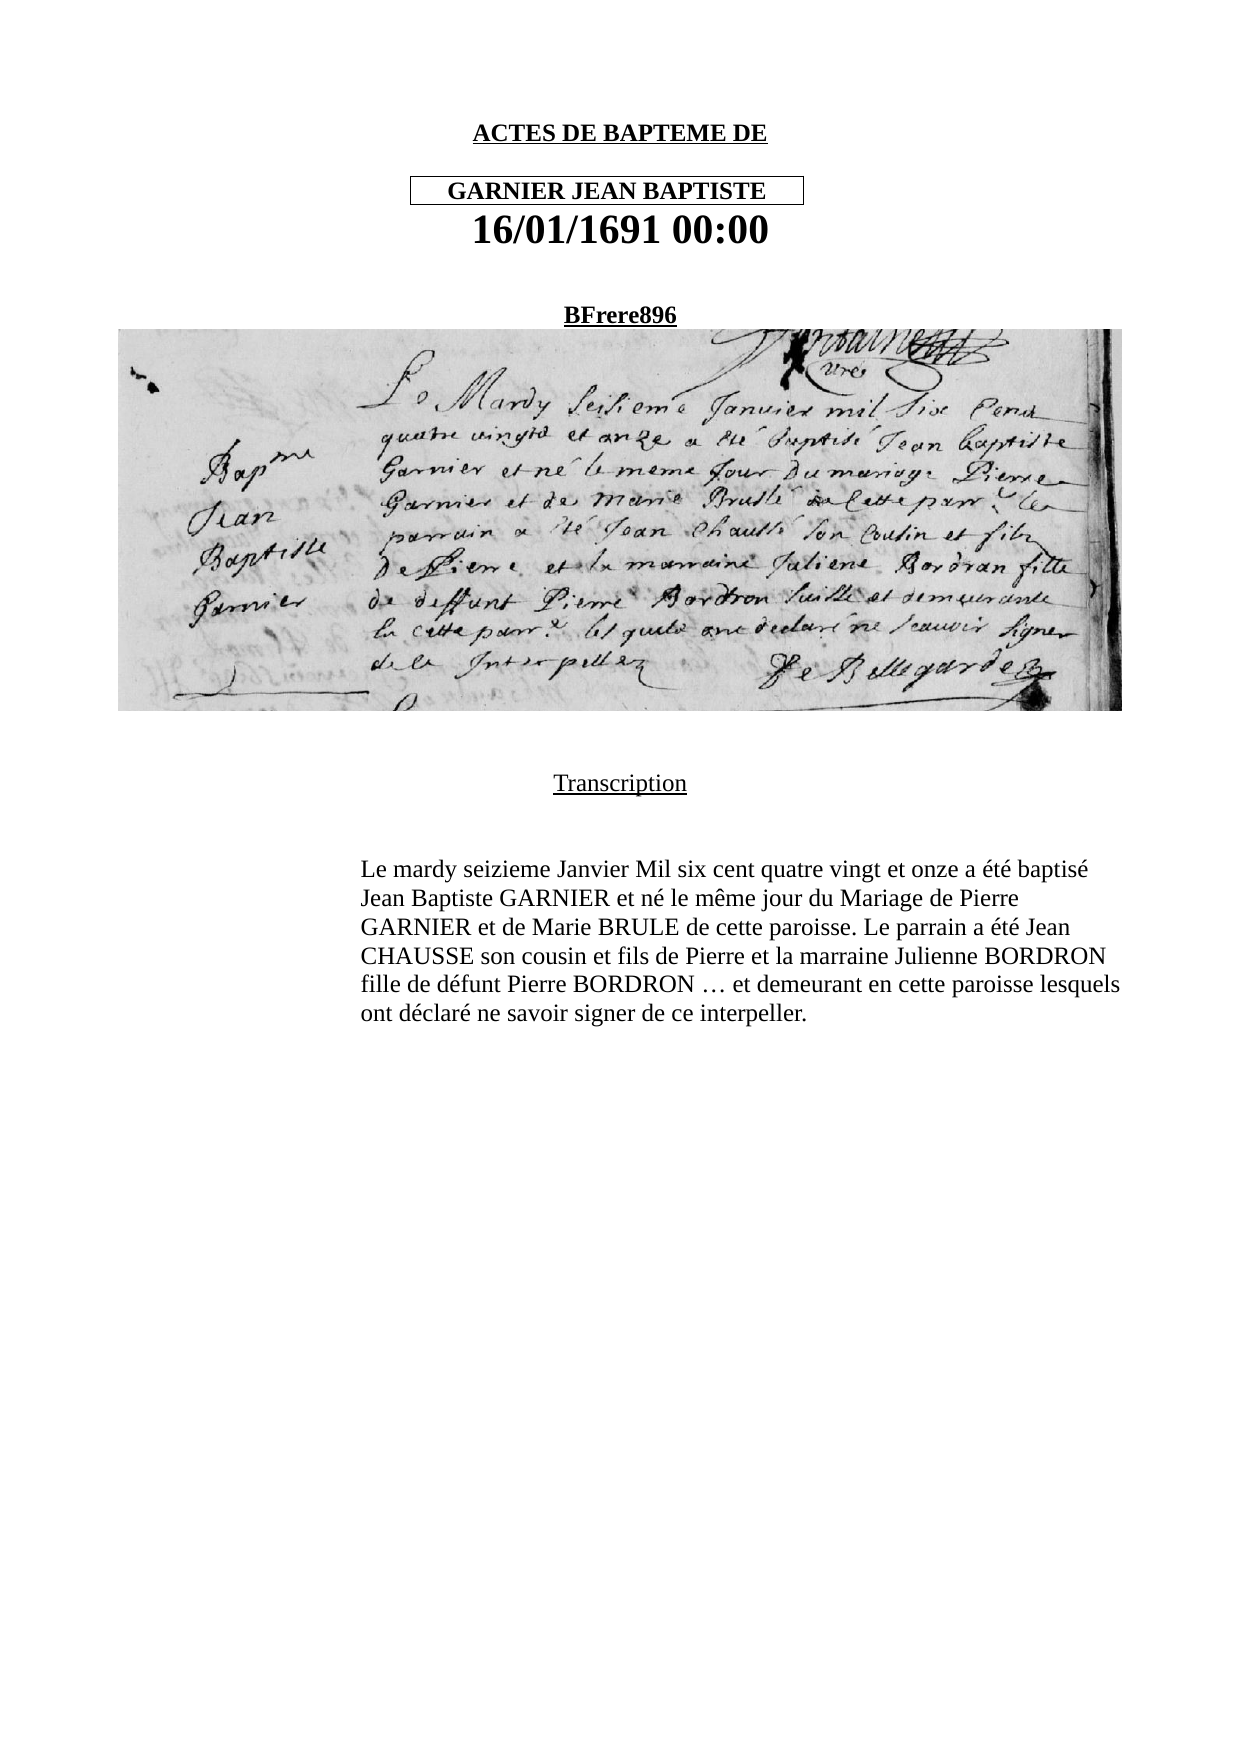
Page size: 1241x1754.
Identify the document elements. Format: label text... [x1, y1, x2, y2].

text Le mardy seizieme Janvier Mil six cent quatre vingt et onze a été baptisé Jean Baptiste GARNIER et né le même jour du Mariage de Pierre GARNIER et de Marie BRULE de cette paroisse. Le parrain a été Jean CHAUSSE son cousin et fils de Pierre et la marraine Julienne BORDRON fille de défunt Pierre BORDRON … et demeurant en cette paroisse lesquels ont déclaré ne savoir signer de ce interpeller. [360, 854, 1122, 1027]
text ACTES DE BAPTEME DE [118, 118, 1122, 147]
text 16/01/1691 00:00 [118, 204, 1122, 252]
text Transcription [118, 768, 1122, 797]
picture [118, 329, 1122, 711]
text BFrere896 [118, 300, 1122, 329]
text GARNIER JEAN BAPTISTE [411, 177, 803, 204]
